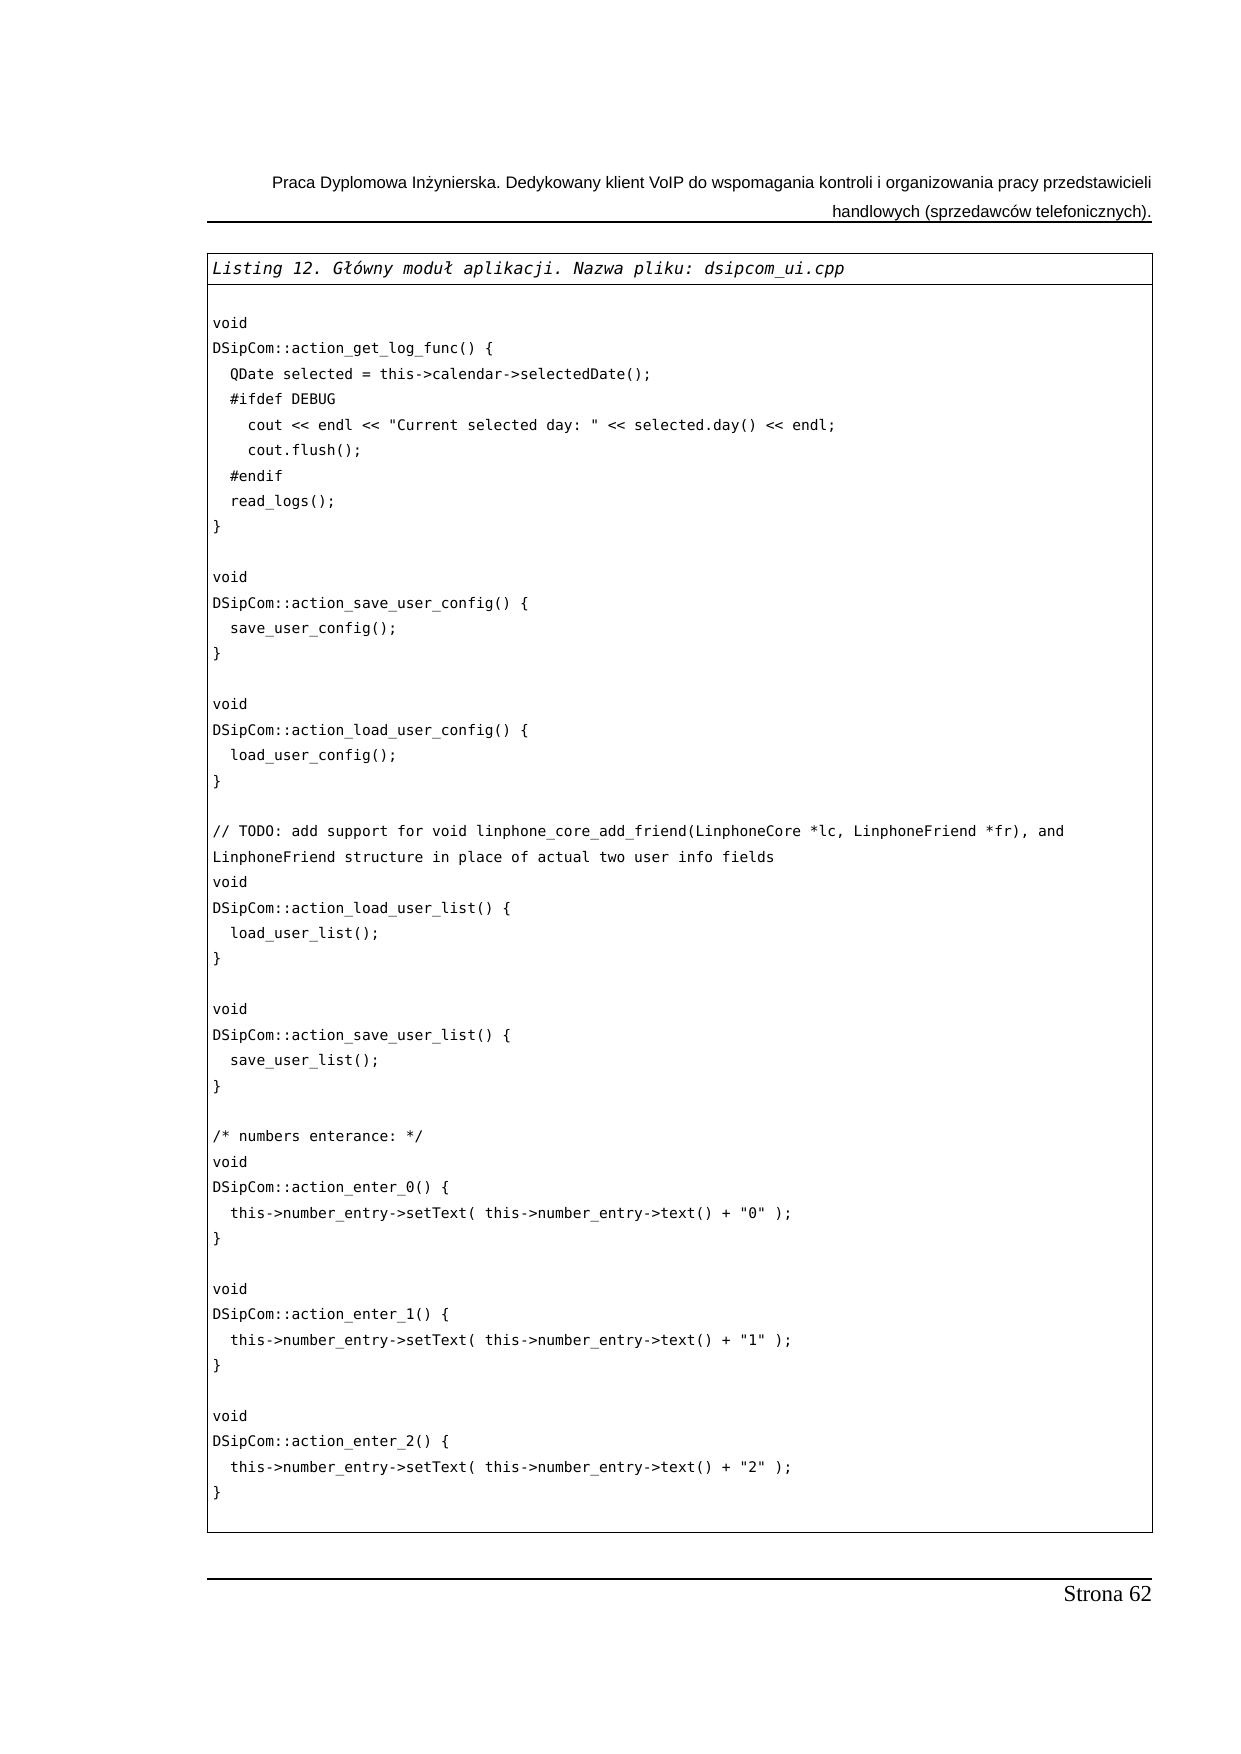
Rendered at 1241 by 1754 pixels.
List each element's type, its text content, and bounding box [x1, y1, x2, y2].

table_header Listing 12. Główny moduł aplikacji. Nazwa pliku: dsipcom_ui.cpp [208, 254, 1152, 284]
table_cell void DSipCom::action_get_log_func() { QDate selected = this->calendar->selectedDate(); #ifdef DEBUG cout << endl << "Current selected day: " << selected.day() << endl; cout.flush(); #endif read_logs(); } void DSipCom::action_save_user_config() { save_user_config(); } void DSipCom::action_load_user_config() { load_user_config(); } // TODO: add support for void linphone_core_add_friend(LinphoneCore *lc, LinphoneFriend *fr), and LinphoneFriend structure in place of actual two user info fields void DSipCom::action_load_user_list() { load_user_list(); } void DSipCom::action_save_user_list() { save_user_list(); } /* numbers enterance: */ void DSipCom::action_enter_0() { this->number_entry->setText( this->number_entry->text() + "0" ); } void DSipCom::action_enter_1() { this->number_entry->setText( this->number_entry->text() + "1" ); } void DSipCom::action_enter_2() { this->number_entry->setText( this->number_entry->text() + "2" ); } [208, 285, 1152, 1532]
